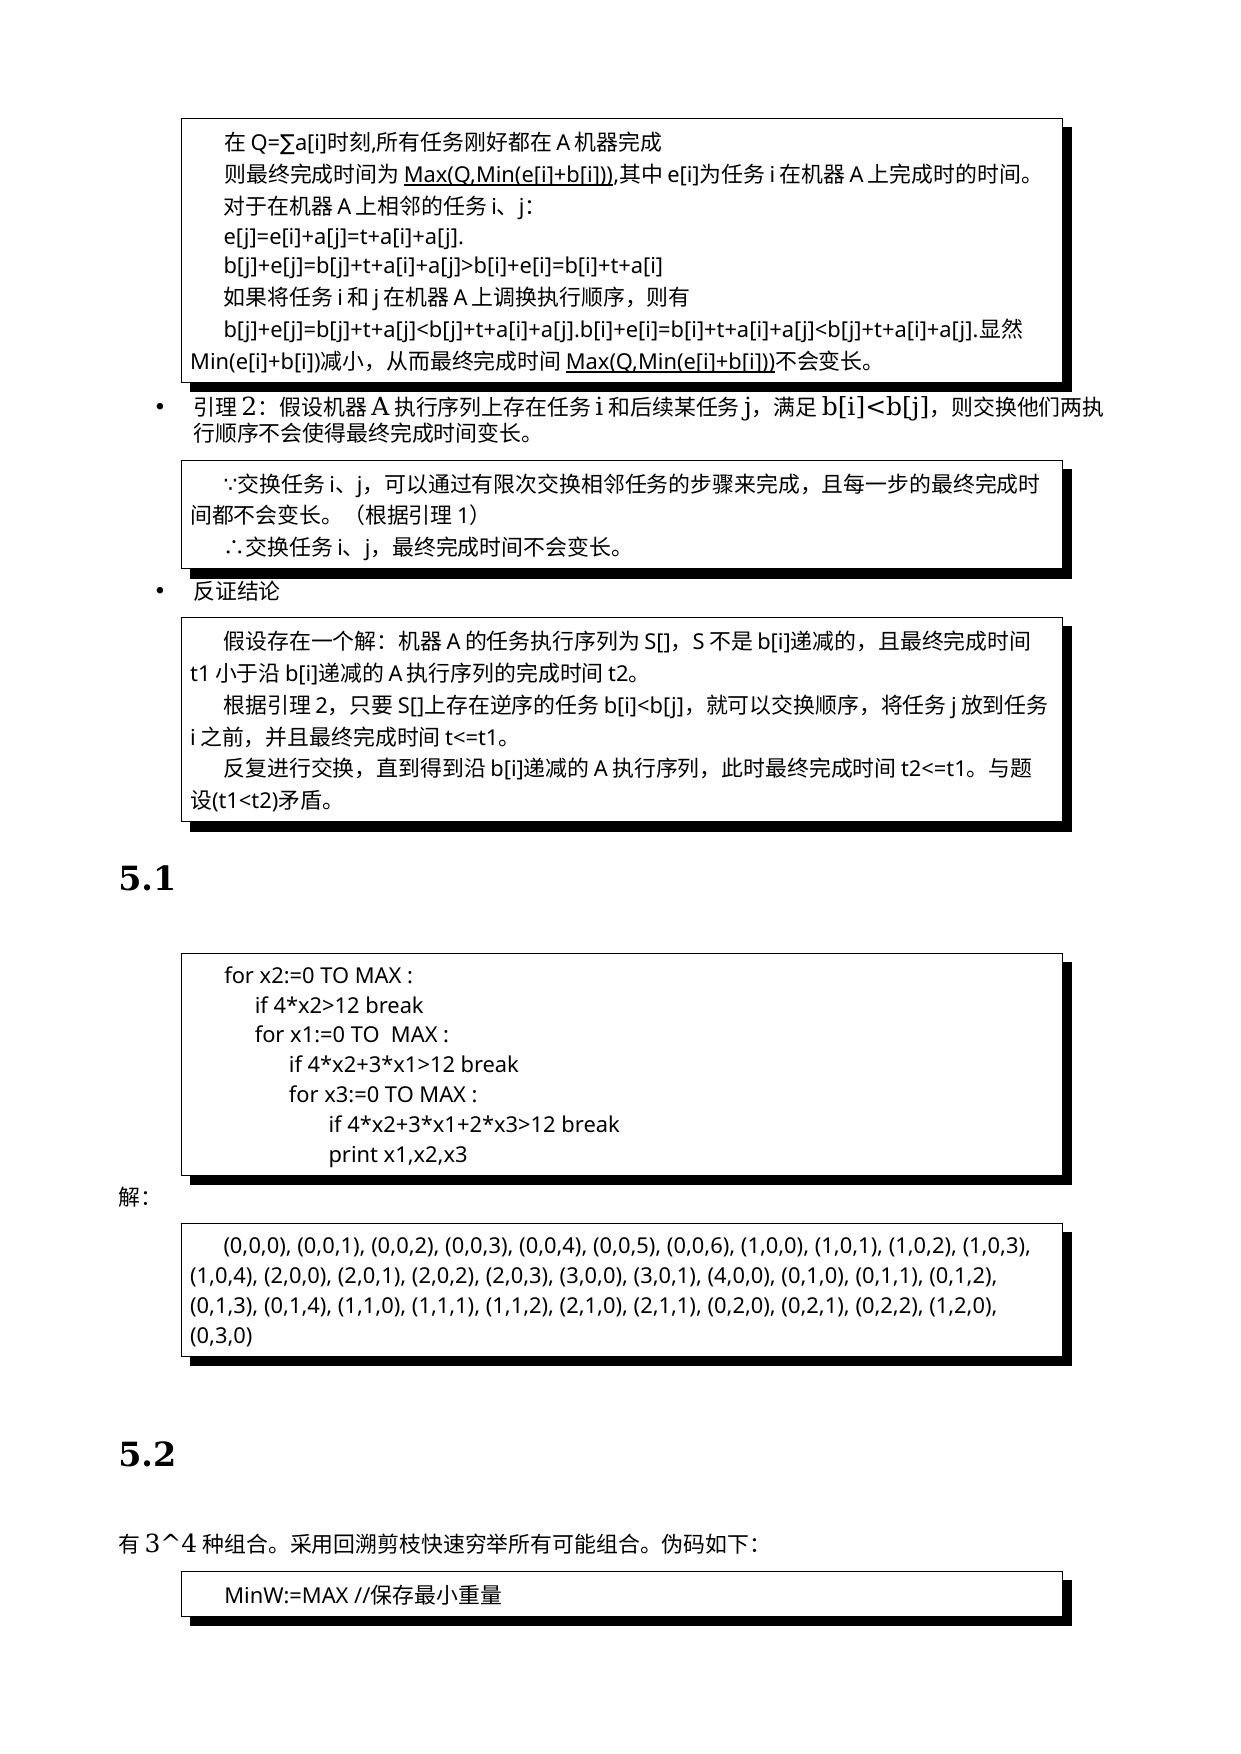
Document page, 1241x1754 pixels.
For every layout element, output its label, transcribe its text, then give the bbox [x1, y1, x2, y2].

text if 4*x2+3*x1+2*x3>12 break [182, 1102, 1062, 1131]
subtitle 5.1 [118, 859, 1122, 898]
text ∴交换任务i、j，最终完成时间不会变长。 [182, 523, 1062, 568]
text if 4*x2>12 break [182, 982, 1062, 1012]
text b[j]+e[j]=b[j]+t+a[i]+a[j]>b[i]+e[i]=b[i]+t+a[i] [182, 243, 1062, 273]
list 在Q=∑a[i]时刻,所有任务刚好都在A机器完成 [182, 119, 1062, 150]
text print x1,x2,x3 [182, 1131, 1062, 1175]
text (0,0,0), (0,0,1), (0,0,2), (0,0,3), (0,0,4), (0,0,5), (0,0,6), (1,0,0), (1,0,1), (1,0,2), (1,0,3), (1,0,4), (2,0,0), (2,0,1), (2,0,2), (2,0,3), (3,0,0), (3,0,1), (4,0,0), (0,1,0), (0,1,1), (0,1,2), (0,1,3), (0,1,4), (1,1,0), (1,1,1), (1,1,2), (2,1,0), (2,1,1), (0,2,0), (0,2,1), (0,2,2), (1,2,0), (0,3,0) [182, 1224, 1062, 1356]
text MinW:=MAX //保存最小重量 [182, 1572, 1062, 1616]
text ∵交换任务i、j，可以通过有限次交换相邻任务的步骤来完成，且每一步的最终完成时间都不会变长。（根据引理1） [182, 461, 1062, 523]
text 反复进行交换，直到得到沿b[i]递减的A执行序列，此时最终完成时间t2<=t1。与题设(t1<t2)矛盾。 [182, 744, 1062, 821]
list 引理2：假设机器A执行序列上存在任务i和后续某任务j，满足b[i]<b[j]，则交换他们两执行顺序不会使得最终完成时间变长。 [156, 392, 1122, 447]
subtitle 5.2 [118, 1435, 1122, 1474]
text if 4*x2+3*x1>12 break [182, 1042, 1062, 1072]
text 假设存在一个解：机器A的任务执行序列为S[]，S不是b[i]递减的，且最终完成时间t1小于沿b[i]递减的A执行序列的完成时间t2。 [182, 618, 1062, 681]
text for x3:=0 TO MAX : [182, 1072, 1062, 1102]
text e[j]=e[i]+a[j]=t+a[i]+a[j]. [182, 213, 1062, 243]
text b[j]+e[j]=b[j]+t+a[j]<b[j]+t+a[i]+a[j].b[i]+e[i]=b[i]+t+a[i]+a[j]<b[j]+t+a[i]+a[j].显然Min(e[i]+b[i])减小，从而最终完成时间Max(Q,Min(e[i]+b[i]))不会变长。 [182, 305, 1062, 382]
list 反证结论 [156, 579, 1122, 604]
text 有3^4种组合。采用回溯剪枝快速穷举所有可能组合。伪码如下： [118, 1529, 1122, 1558]
text for x2:=0 TO MAX : [182, 954, 1062, 982]
text 解： [118, 1185, 1122, 1211]
list 则最终完成时间为Max(Q,Min(e[i]+b[i])),其中e[i]为任务i在机器A上完成时的时间。 [182, 150, 1062, 182]
text 对于在机器A上相邻的任务i、j： [182, 182, 1062, 213]
text 根据引理2，只要S[]上存在逆序的任务b[i]<b[j]，就可以交换顺序，将任务j放到任务i之前，并且最终完成时间t<=t1。 [182, 681, 1062, 744]
text 如果将任务i和j在机器A上调换执行顺序，则有 [182, 273, 1062, 305]
text for x1:=0 TO MAX : [182, 1012, 1062, 1042]
